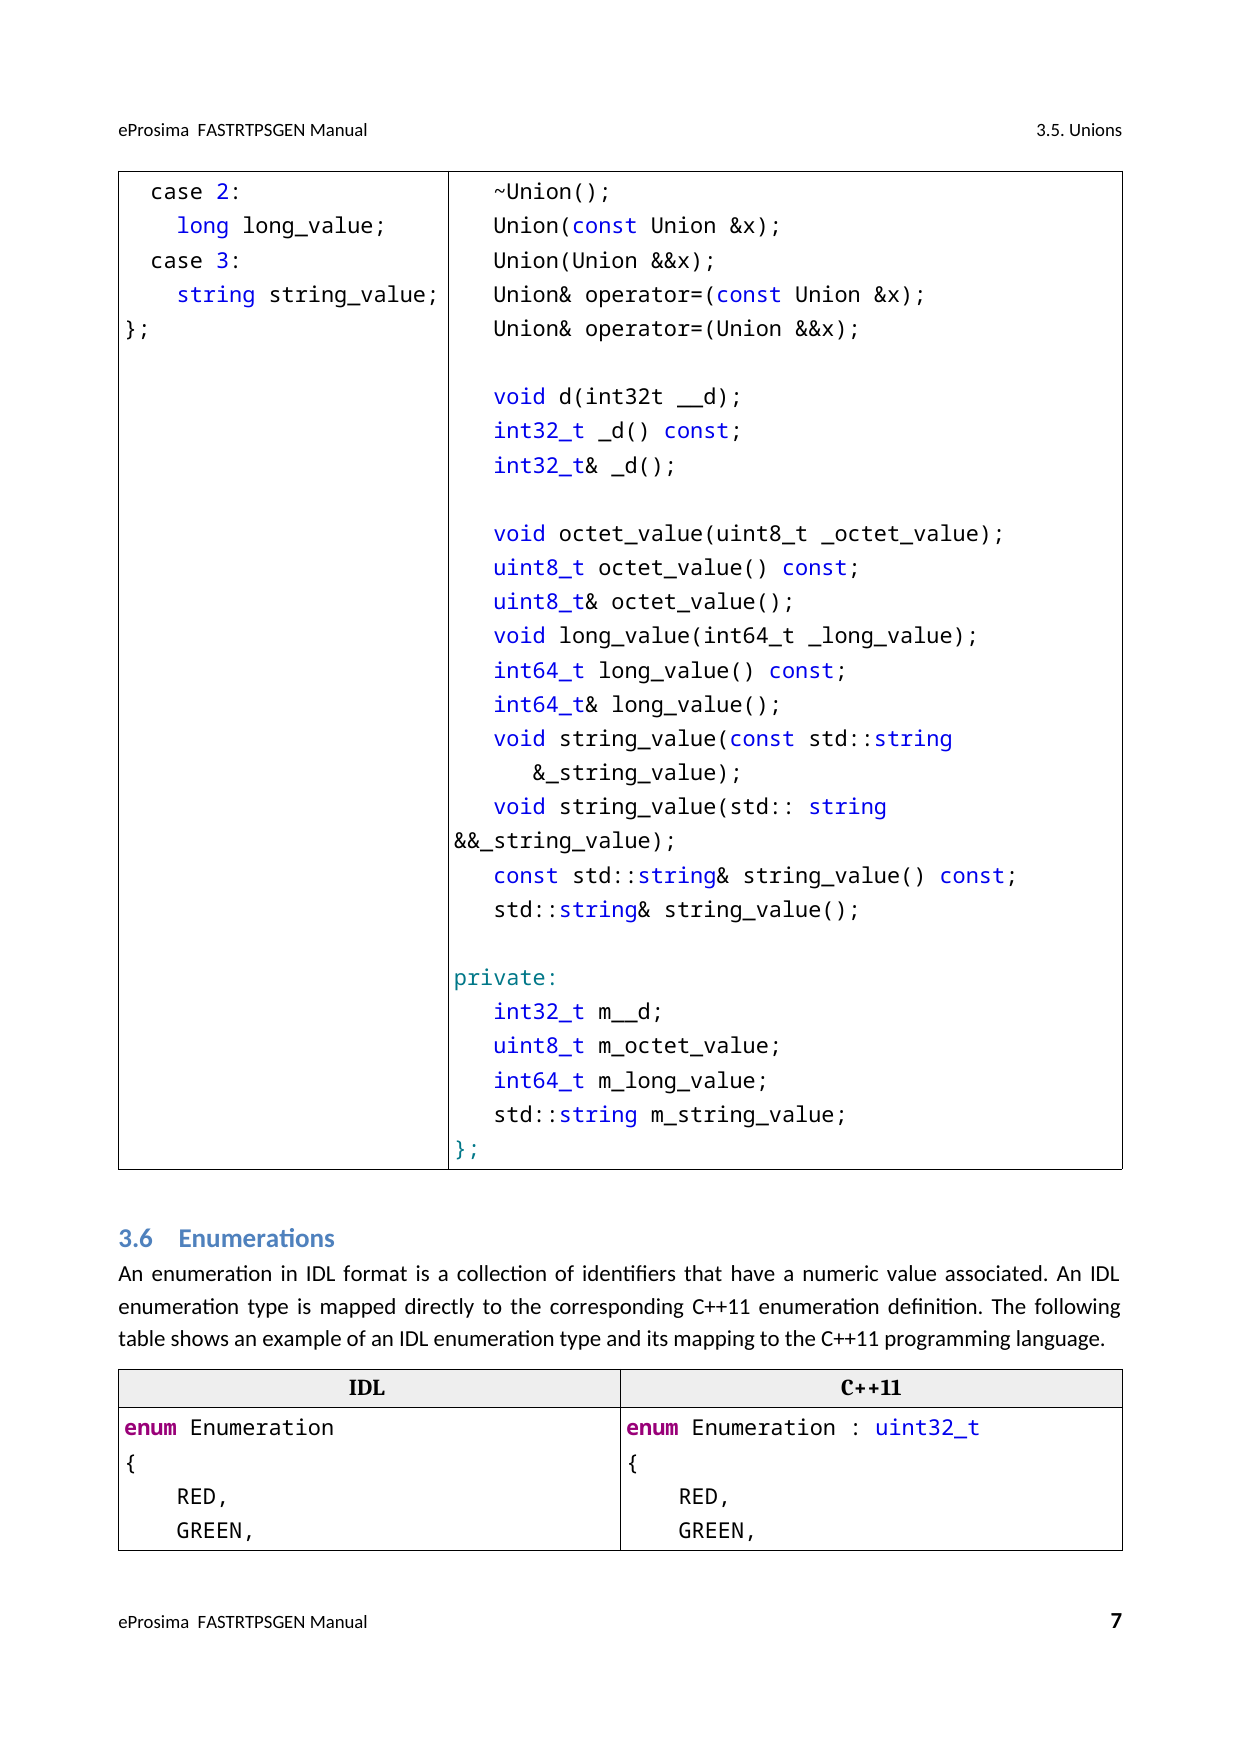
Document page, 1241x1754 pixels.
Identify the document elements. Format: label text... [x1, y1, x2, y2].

table_cell enum Enumeration : uint32_t { RED, GREEN, [621, 1408, 1122, 1550]
table_header IDL [119, 1370, 620, 1407]
subtitle Enumerations [118, 1222, 1122, 1255]
text An enumeration in IDL format is a collection of identifiers that have a numeric value associated. An IDL enumeration type is mapped directly to the corresponding C++11 enumeration definition. The following table shows an example of an IDL enumeration type and its mapping to the C++11 programming language. [118, 1259, 1122, 1352]
table_cell case 2: long long_value; case 3: string string_value; }; [119, 172, 448, 1168]
table_cell enum Enumeration { RED, GREEN, [119, 1408, 620, 1550]
table_cell ~Union(); Union(const Union &x); Union(Union &&x); Union& operator=(const Union &x); Union& operator=(Union &&x); void d(int32t __d); int32_t _d() const; int32_t& _d(); void octet_value(uint8_t _octet_value); uint8_t octet_value() const; uint8_t& octet_value(); void long_value(int64_t _long_value); int64_t long_value() const; int64_t& long_value(); void string_value(const std::string &_string_value); void string_value(std:: string &&_string_value); const std::string& string_value() const; std::string& string_value(); private: int32_t m__d; uint8_t m_octet_value; int64_t m_long_value; std::string m_string_value; }; [449, 172, 1122, 1168]
table_header C++11 [621, 1370, 1122, 1407]
